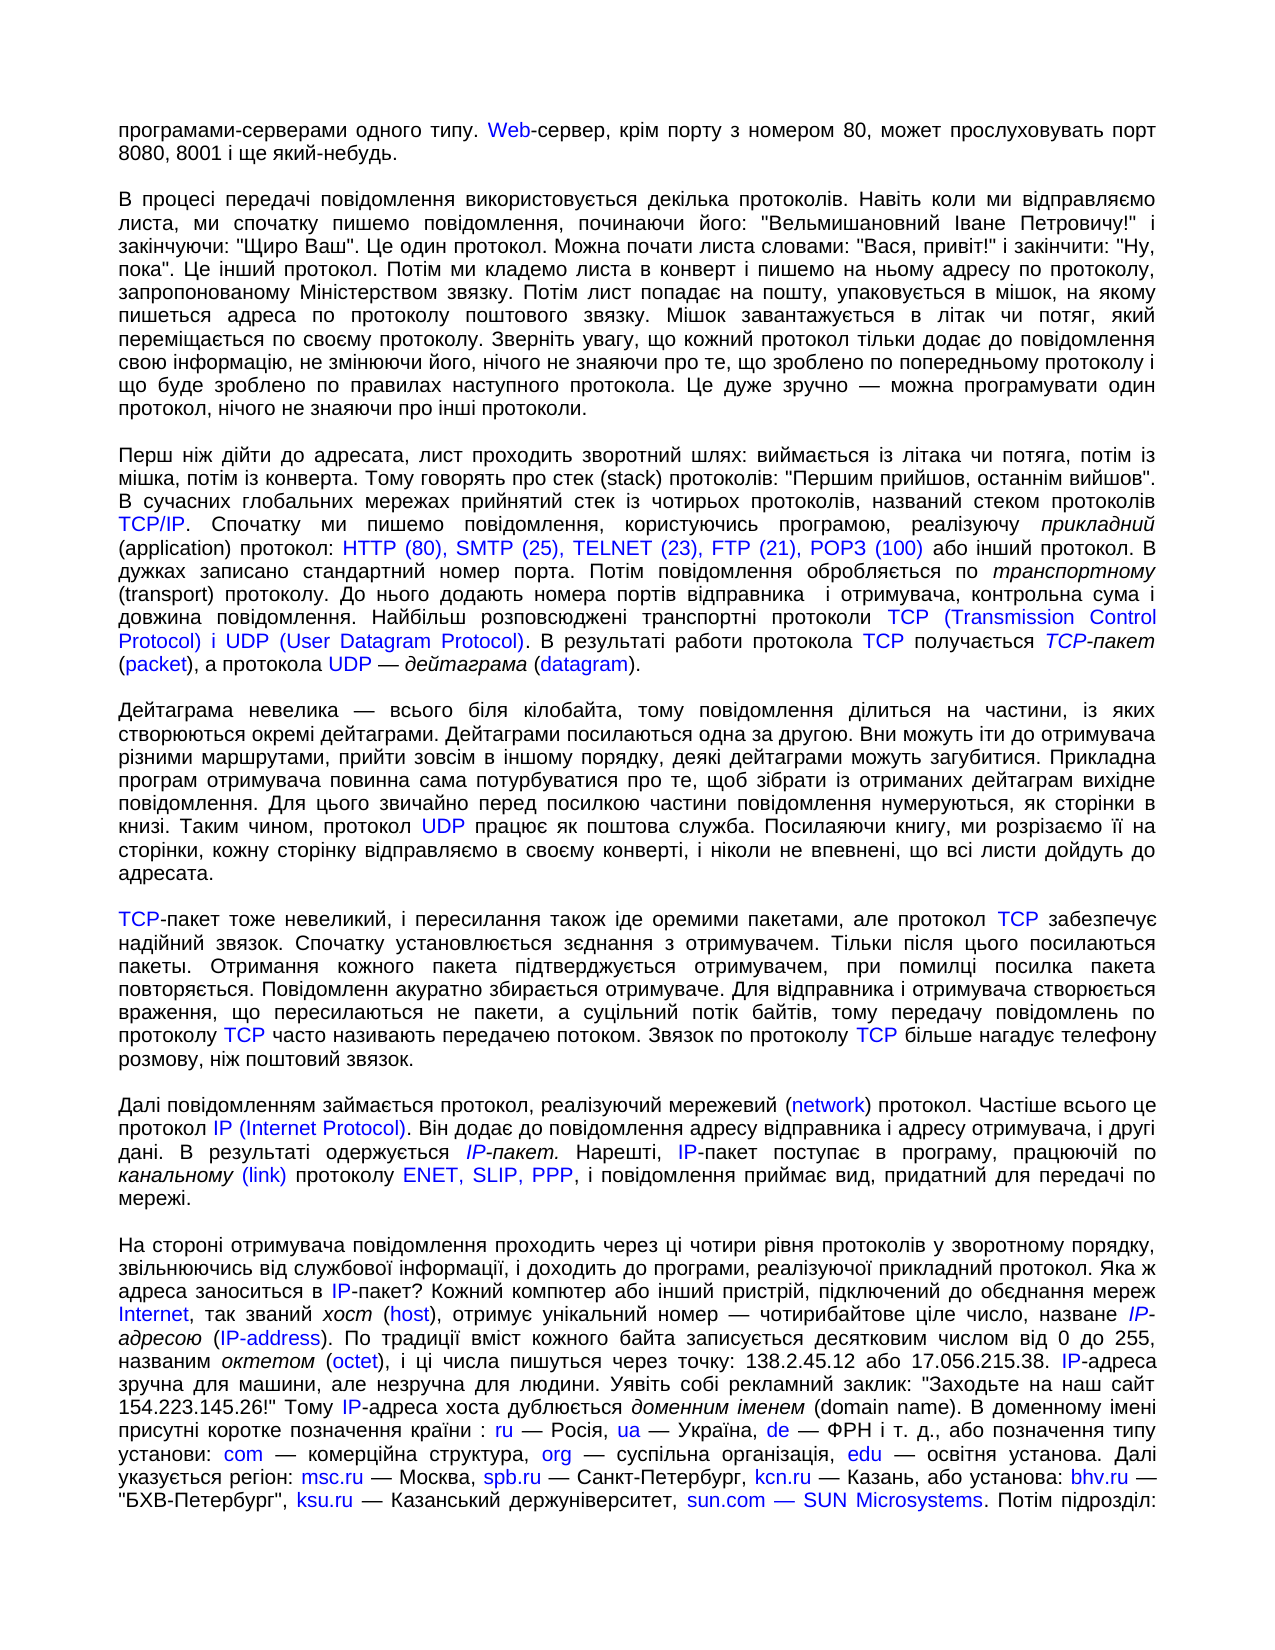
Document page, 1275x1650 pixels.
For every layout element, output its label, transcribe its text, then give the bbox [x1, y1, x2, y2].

text На стороні отримувача повідомлення проходить через ці чотири рівня протоколів у зворотному порядку, звільнюючись від службової інформації, і доходить до програми, реалізуючої прикладний протокол. Яка ж адреса заноситься в IP-пакет? Кожний компютер або інший пристрій, підключений до обєднання мереж Internet, так званий хост (host), отримує унікальний номер — чотирибайтове ціле число, назване IP-адресою (IP-address). По традиції вміст кожного байта записується десятковим числом від 0 до 255, названим октетом (octet), і ці числа пишуться через точку: 138.2.45.12 або 17.056.215.38. IP-адреса зручна для машини, але незручна для людини. Уявіть собі рекламний заклик: "Заходьте на наш сайт 154.223.145.26!" Тому IP-адреса хоста дублюється доменним іменем (domain name). В доменному імені присутні коротке позначення країни : ru — Росія, ua — Україна, de — ФРН і т. д., або позначення типу установи: com — комерційна структура, org — суспільна організація, edu — освітня установа. Далі указується регіон: msc.ru — Москва, spb.ru — Санкт-Петербург, kcn.ru — Казань, або установа: bhv.ru — "БХВ-Петербург", ksu.ru — Казанський держуніверситет, sun.com — SUN Microsystems. Потім підрозділ: [118, 1233, 1157, 1512]
text ТСР-пакет тоже невеликий, і пересилання також іде оремими пакетами, але протокол TCP забезпечує надійний звязок. Спочатку установлюється зєднання з отримувачем. Тільки після цього посилаються пакеты. Отримання кожного пакета підтверджується отримувачем, при помилці посилка пакета повторяється. Повідомленн акуратно збирається отримуваче. Для відправника і отримувача створюється враження, що пересилаються не пакети, а суцільний потік байтів, тому передачу повідомлень по протоколу TCP часто називають передачею потоком. Звязок по протоколу TCP більше нагадує телефону розмову, ніж поштовий звязок. [118, 908, 1157, 1071]
text Перш ніж дійти до адресата, лист проходить зворотний шлях: виймається із літака чи потяга, потім із мішка, потім із конверта. Тому говорять про стек (stack) протоколів: "Першим прийшов, останнім вийшов". В сучасних глобальних мережах прийнятий стек із чотирьох протоколів, названий стеком протоколів TCP/IP. Спочатку ми пишемо повідомлення, користуючись програмою, реалізуючу прикладний (application) протокол: HTTP (80), SMTP (25), TELNET (23), FTP (21), РОРЗ (100) або інший протокол. В дужках записано стандартний номер порта. Потім повідомлення обробляється по транспортному (transport) протоколу. До нього додають номера портів відправника і отримувача, контрольна сума і довжина повідомлення. Найбільш розповсюджені транспортні протоколи TCP (Transmission Control Protocol) і UDP (User Datagram Protocol). В результаті работи протокола TCP получається TCP-пакет (packet), а протокола UDP — дейтаграма (datagram). [118, 443, 1157, 676]
text Далі повідомленням займається протокол, реалізуючий мережевий (network) протокол. Частіше всього це протокол IP (Internet Protocol). Він додає до повідомлення адресу відправника і адресу отримувача, і другі дані. В результаті одержується IP-пакет. Нарешті, IP-пакет поступає в програму, працюючій по канальному (link) протоколу ENET, SLIP, PPP, і повідомлення приймає вид, придатний для передачі по мережі. [118, 1094, 1157, 1210]
text Дейтаграма невелика — всього біля кілобайта, тому повідомлення ділиться на частини, із яких створюються окремі дейтаграми. Дейтаграми посилаються одна за другою. Вни можуть іти до отримувача різними маршрутами, прийти зовсім в іншому порядку, деякі дейтаграми можуть загубитися. Прикладна програм отримувача повинна сама потурбуватися про те, щоб зібрати із отриманих дейтаграм вихідне повідомлення. Для цього звичайно перед посилкою частини повідомлення нумеруються, як сторінки в книзі. Таким чином, протокол UDP працює як поштова служба. Посилаяючи книгу, ми розрізаємо її на сторінки, кожну сторінку відправляємо в своєму конверті, і ніколи не впевнені, що всі листи дойдуть до адресата. [118, 699, 1157, 885]
text В процесі передачі повідомлення використовується декілька протоколів. Навіть коли ми відправляємо листа, ми спочатку пишемо повідомлення, починаючи його: "Вельмишановний Іване Петровичу!" і закінчуючи: "Щиро Ваш". Це один протокол. Можна почати листа словами: "Вася, привіт!" і закінчити: "Ну, пока". Це інший протокол. Потім ми кладемо листа в конверт і пишемо на ньому адресу по протоколу, запропонованому Міністерством звязку. Потім лист попадає на пошту, упаковується в мішок, на якому пишеться адреса по протоколу поштового звязку. Мішок завантажується в літак чи потяг, який переміщається по своєму протоколу. Зверніть увагу, що кожний протокол тільки додає до повідомлення свою інформацію, не змінюючи його, нічого не знаяючи про те, що зроблено по попередньому протоколу і що буде зроблено по правилах наступного протокола. Це дуже зручно — можна програмувати один протокол, нічого не знаяючи про інші протоколи. [118, 188, 1157, 420]
text програмами-серверами одного типу. Web-сервер, крім порту з номером 80, может прослуховувать порт 8080, 8001 і ще який-небудь. [118, 118, 1157, 164]
